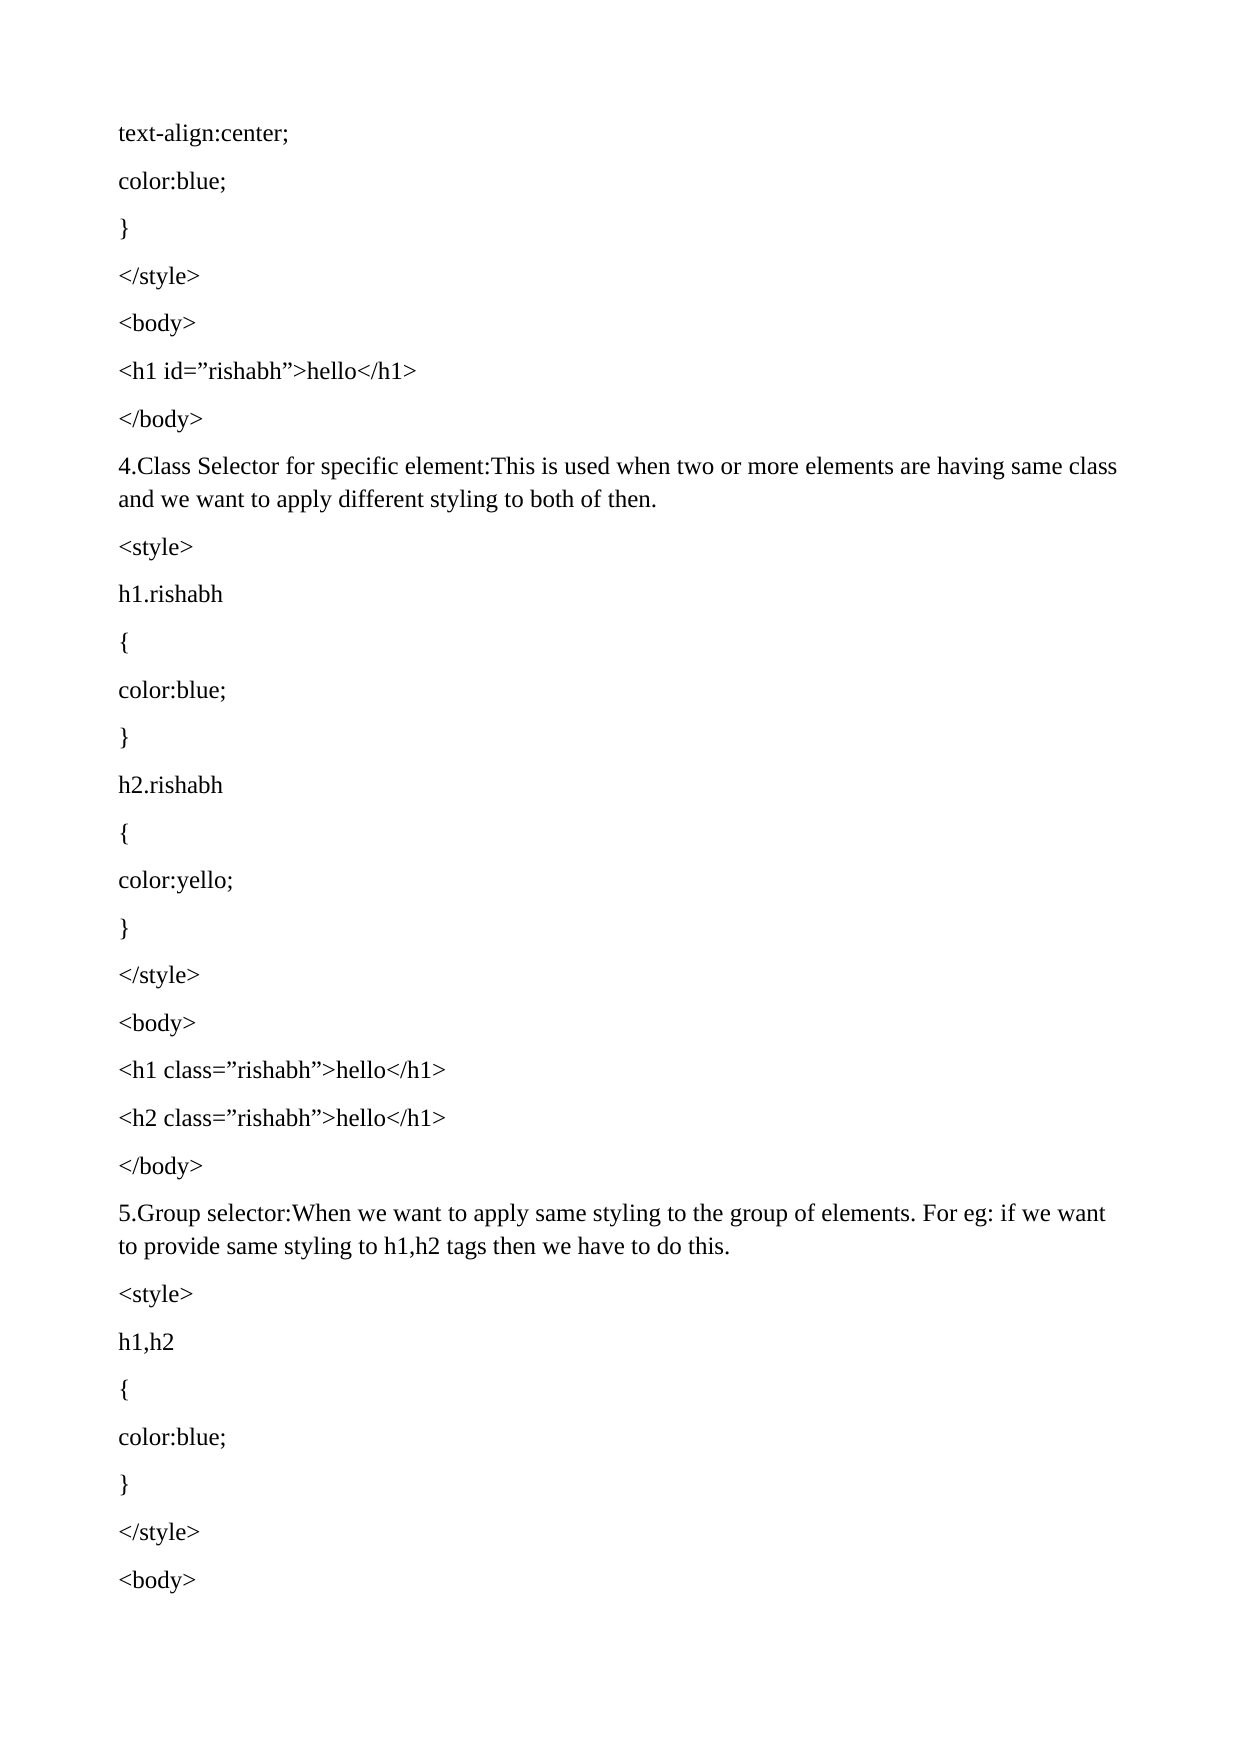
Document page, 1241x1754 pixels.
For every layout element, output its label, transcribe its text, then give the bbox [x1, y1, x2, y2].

text 5.Group selector:When we want to apply same styling to the group of elements. For eg: if we want to provide same styling to h1,h2 tags then we have to do this. [118, 1198, 1122, 1260]
text { [118, 818, 1122, 846]
text color:blue; [118, 675, 1122, 703]
text <style> [118, 532, 1122, 561]
text h1,h2 [118, 1327, 1122, 1355]
text } [118, 213, 1122, 242]
text <h2 class=”rishabh”>hello</h1> [118, 1103, 1122, 1132]
text <body> [118, 1565, 1122, 1593]
text <body> [118, 1008, 1122, 1037]
text <h1 id=”rishabh”>hello</h1> [118, 356, 1122, 385]
text { [118, 627, 1122, 656]
text <h1 class=”rishabh”>hello</h1> [118, 1056, 1122, 1084]
text text-align:center; [118, 118, 1122, 147]
text </body> [118, 1151, 1122, 1179]
text </body> [118, 404, 1122, 432]
text </style> [118, 261, 1122, 290]
text } [118, 913, 1122, 942]
text } [118, 1469, 1122, 1498]
text color:blue; [118, 1422, 1122, 1451]
text 4.Class Selector for specific element:This is used when two or more elements are having same class and we want to apply different styling to both of then. [118, 451, 1122, 513]
text color:yello; [118, 865, 1122, 894]
text h1.rishabh [118, 579, 1122, 608]
text h2.rishabh [118, 770, 1122, 799]
text <style> [118, 1279, 1122, 1308]
text } [118, 722, 1122, 751]
text { [118, 1374, 1122, 1403]
text </style> [118, 960, 1122, 989]
text <body> [118, 308, 1122, 337]
text color:blue; [118, 166, 1122, 194]
text </style> [118, 1517, 1122, 1546]
